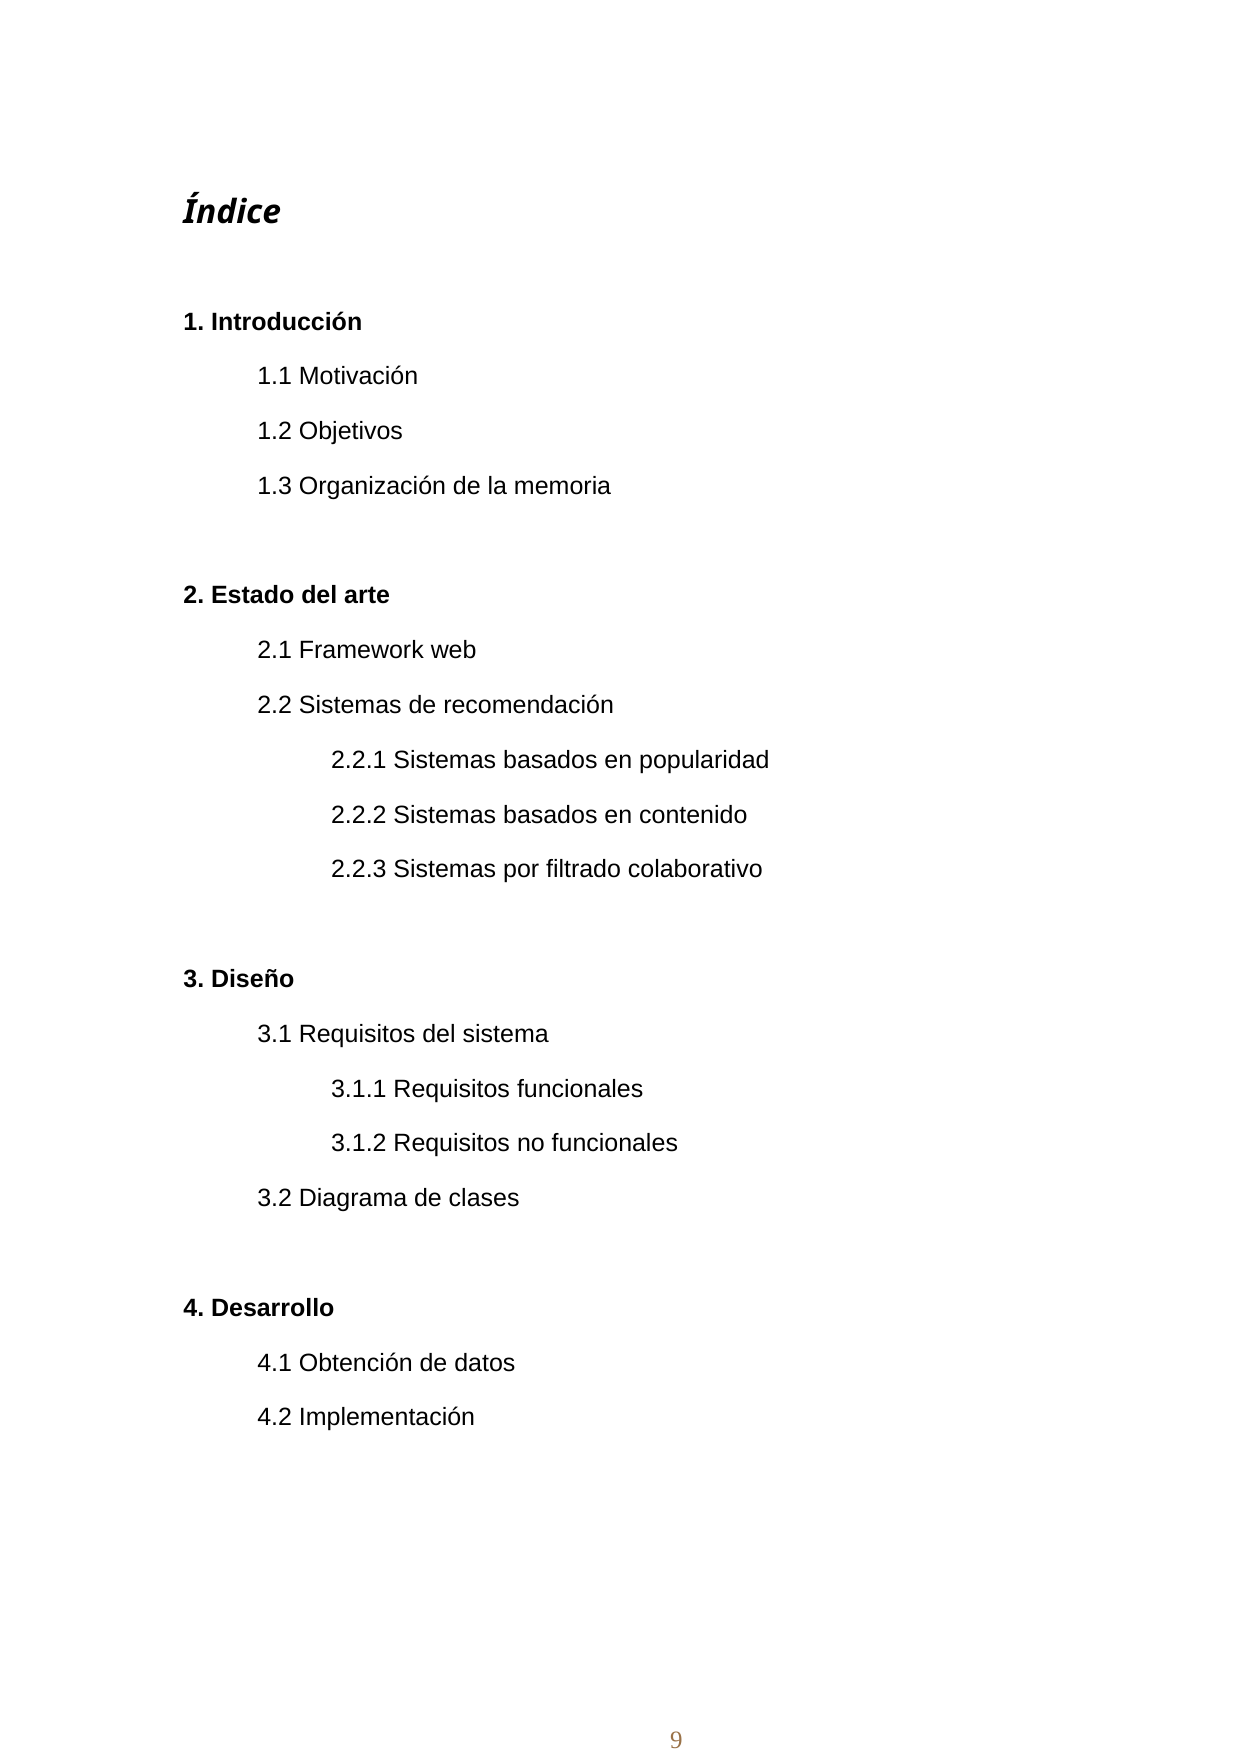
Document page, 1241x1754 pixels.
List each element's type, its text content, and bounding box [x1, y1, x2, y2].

text 2.2.3 Sistemas por filtrado colaborativo [183, 854, 1169, 883]
text 2.2 Sistemas de recomendación [183, 690, 1169, 719]
text 2.1 Framework web [183, 635, 1169, 664]
subtitle Índice [183, 188, 1169, 233]
text 1.2 Objetivos [183, 416, 1169, 445]
text 2. Estado del arte [183, 580, 1169, 609]
text 3.1.2 Requisitos no funcionales [183, 1128, 1169, 1157]
text 3.2 Diagrama de clases [183, 1183, 1169, 1212]
text 4.2 Implementación [183, 1402, 1169, 1431]
text 2.2.1 Sistemas basados en popularidad [183, 745, 1169, 773]
text 3.1 Requisitos del sistema [183, 1019, 1169, 1047]
text 1.3 Organización de la memoria [183, 471, 1169, 499]
text 2.2.2 Sistemas basados en contenido [183, 799, 1169, 828]
text 1. Introducción [183, 306, 1169, 335]
text 3.1.1 Requisitos funcionales [183, 1073, 1169, 1102]
text 3. Diseño [183, 964, 1169, 993]
text 1.1 Motivación [183, 361, 1169, 390]
text 4.1 Obtención de datos [183, 1347, 1169, 1376]
text 4. Desarrollo [183, 1293, 1169, 1321]
